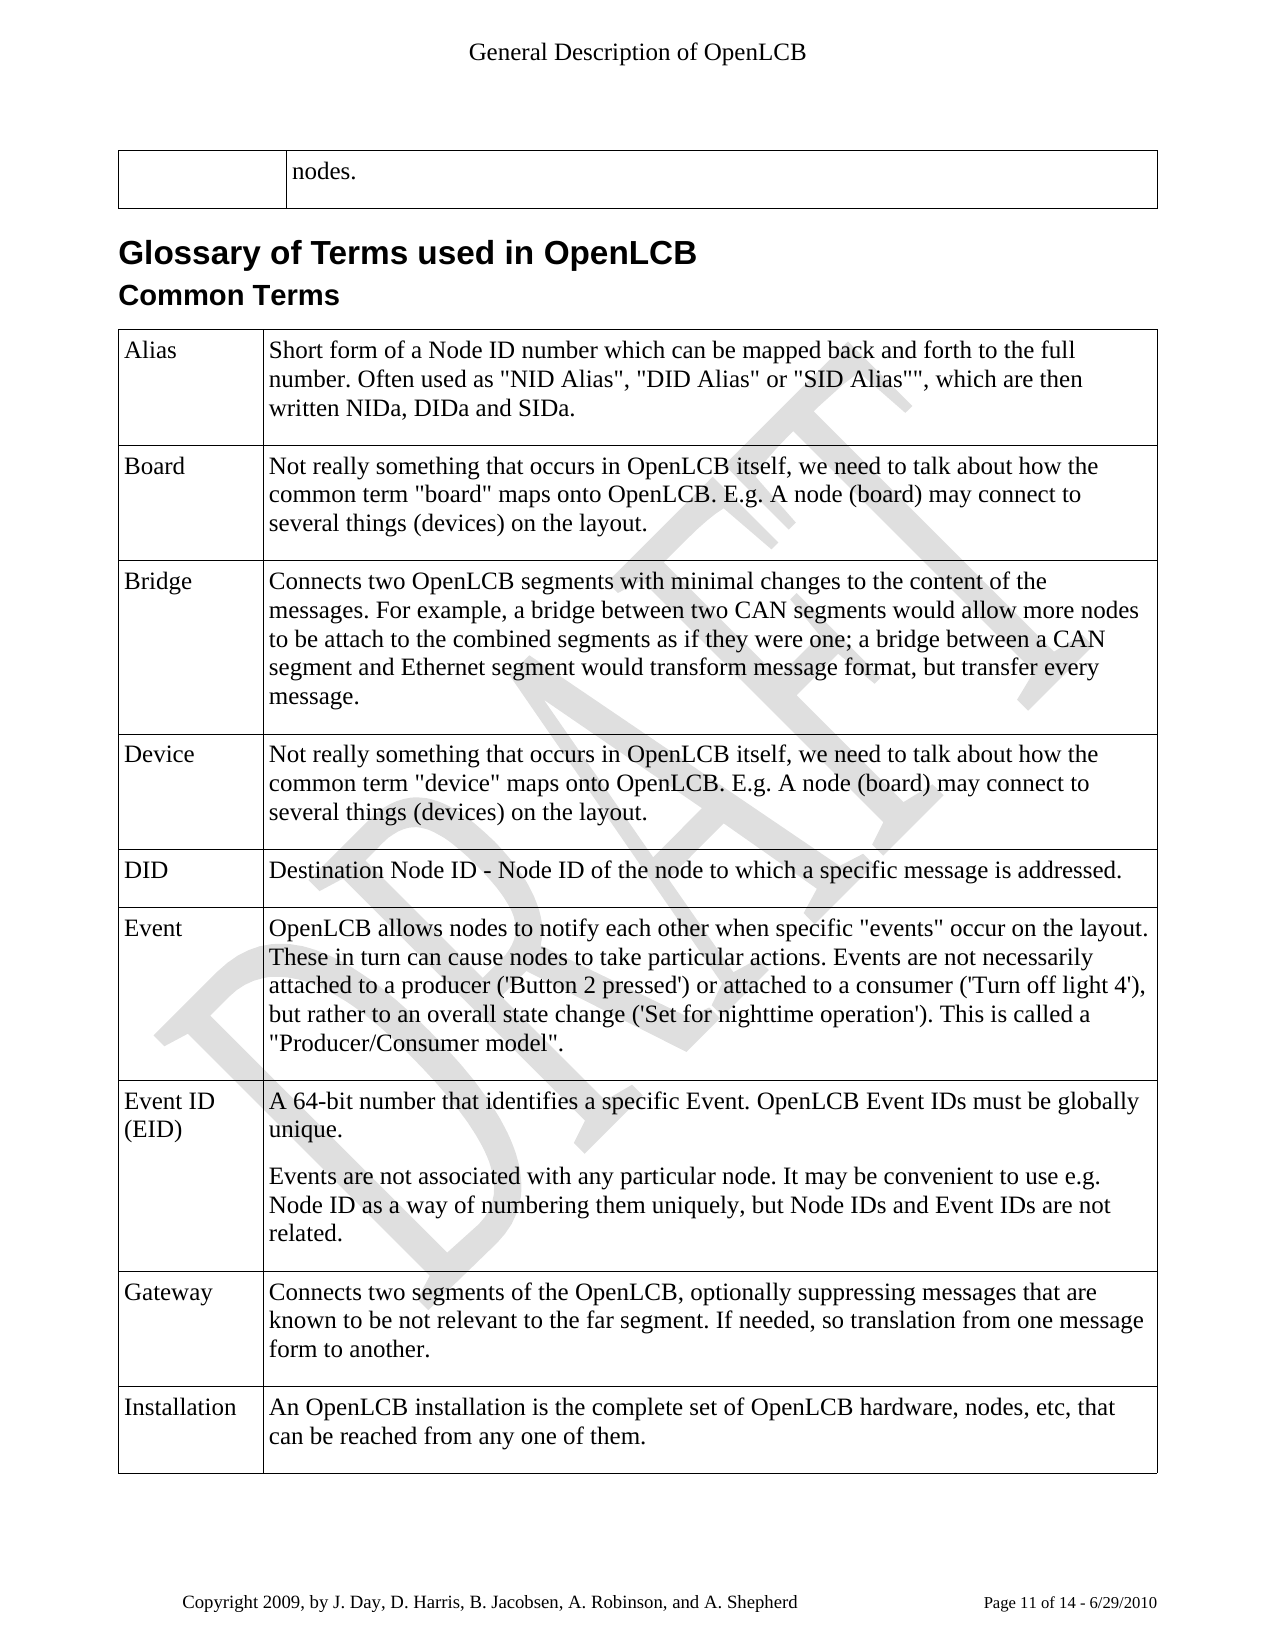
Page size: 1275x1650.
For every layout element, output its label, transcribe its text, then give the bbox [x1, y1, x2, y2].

table_cell Destination Node ID - Node ID of the node to which a specific message is addressed. [264, 850, 370, 907]
table_cell Connects two segments of the OpenLCB, optionally suppressing messages that are known to be not relevant to the far segment. If needed, so translation from one message form to another. [264, 1272, 1157, 1386]
table_cell Not really something that occurs in OpenLCB itself, we need to talk about how the common term "board" maps onto OpenLCB. E.g. A node (board) may connect to several things (devices) on the layout. [264, 446, 921, 560]
table_cell Event ID (EID) [119, 1081, 263, 1271]
table_cell An OpenLCB installation is the complete set of OpenLCB hardware, nodes, etc, that can be reached from any one of them. [264, 1387, 1157, 1473]
table_cell OpenLCB allows nodes to notify each other when specific "events" occur on the layout. These in turn can cause nodes to take particular actions. Events are not necessarily attached to a producer ('Button 2 pressed') or attached to a consumer ('Turn off light 4'), but rather to an overall state change ('Set for nighttime operation'). This is called a "Producer/Consumer model". [502, 908, 1157, 1080]
table_cell Connects two OpenLCB segments with minimal changes to the content of the messages. For example, a bridge between two CAN segments would allow more nodes to be attach to the combined segments as if they were one; a bridge between a CAN segment and Ethernet segment would transform message format, but transfer every message. [264, 561, 793, 733]
table_cell OpenLCB allows nodes to notify each other when specific "events" occur on the layout. These in turn can cause nodes to take particular actions. Events are not necessarily attached to a producer ('Button 2 pressed') or attached to a consumer ('Turn off light 4'), but rather to an overall state change ('Set for nighttime operation'). This is called a "Producer/Consumer model". [264, 908, 543, 1080]
table_cell DID [119, 850, 263, 907]
table_cell OpenLCB allows nodes to notify each other when specific "events" occur on the layout. These in turn can cause nodes to take particular actions. Events are not necessarily attached to a producer ('Button 2 pressed') or attached to a consumer ('Turn off light 4'), but rather to an overall state change ('Set for nighttime operation'). This is called a "Producer/Consumer model". [264, 977, 432, 1080]
table_cell nodes. [287, 151, 1157, 208]
table_cell Not really something that occurs in OpenLCB itself, we need to talk about how the common term "device" maps onto OpenLCB. E.g. A node (board) may connect to several things (devices) on the layout. [838, 735, 1157, 849]
table_cell Destination Node ID - Node ID of the node to which a specific message is addressed. [670, 850, 816, 907]
table_cell A 64-bit number that identifies a specific Event. OpenLCB Event IDs must be globally unique. Events are not associated with any particular node. It may be convenient to use e.g. Node ID as a way of numbering them uniquely, but Node IDs and Event IDs are not related. [277, 1081, 494, 1251]
subtitle Common Terms [118, 278, 1157, 312]
table_cell Board [119, 446, 263, 560]
table_cell Event [119, 908, 263, 1080]
table_cell Device [119, 735, 263, 849]
table_cell A 64-bit number that identifies a specific Event. OpenLCB Event IDs must be globally unique. Events are not associated with any particular node. It may be convenient to use e.g. Node ID as a way of numbering them uniquely, but Node IDs and Event IDs are not related. [470, 1081, 1157, 1271]
table_header Alias [119, 330, 263, 445]
table_cell Installation [119, 1387, 263, 1473]
table_cell Bridge [119, 561, 263, 733]
table_cell Not really something that occurs in OpenLCB itself, we need to talk about how the common term "board" maps onto OpenLCB. E.g. A node (board) may connect to several things (devices) on the layout. [850, 446, 1157, 560]
table_cell Not really something that occurs in OpenLCB itself, we need to talk about how the common term "device" maps onto OpenLCB. E.g. A node (board) may connect to several things (devices) on the layout. [569, 735, 701, 849]
table_cell A 64-bit number that identifies a specific Event. OpenLCB Event IDs must be globally unique. Events are not associated with any particular node. It may be convenient to use e.g. Node ID as a way of numbering them uniquely, but Node IDs and Event IDs are not related. [264, 1111, 424, 1271]
table_cell OpenLCB allows nodes to notify each other when specific "events" occur on the layout. These in turn can cause nodes to take particular actions. Events are not necessarily attached to a producer ('Button 2 pressed') or attached to a consumer ('Turn off light 4'), but rather to an overall state change ('Set for nighttime operation'). This is called a "Producer/Consumer model". [539, 908, 721, 1017]
table_cell Destination Node ID - Node ID of the node to which a specific message is addressed. [818, 850, 1157, 907]
table_cell Not really something that occurs in OpenLCB itself, we need to talk about how the common term "device" maps onto OpenLCB. E.g. A node (board) may connect to several things (devices) on the layout. [649, 735, 882, 849]
table_cell Destination Node ID - Node ID of the node to which a specific message is addressed. [366, 850, 508, 907]
table_cell Connects two OpenLCB segments with minimal changes to the content of the messages. For example, a bridge between two CAN segments would allow more nodes to be attach to the combined segments as if they were one; a bridge between a CAN segment and Ethernet segment would transform message format, but transfer every message. [665, 561, 1157, 733]
table_cell [119, 151, 286, 208]
table_cell Not really something that occurs in OpenLCB itself, we need to talk about how the common term "device" maps onto OpenLCB. E.g. A node (board) may connect to several things (devices) on the layout. [264, 735, 628, 849]
table_cell Gateway [119, 1272, 263, 1386]
table_cell Destination Node ID - Node ID of the node to which a specific message is addressed. [504, 850, 668, 907]
subtitle Glossary of Terms used in OpenLCB [118, 233, 1157, 272]
table_header Short form of a Node ID number which can be mapped back and forth to the full number. Often used as "NID Alias", "DID Alias" or "SID Alias"", which are then written NIDa, DIDa and SIDa. [264, 330, 1157, 445]
